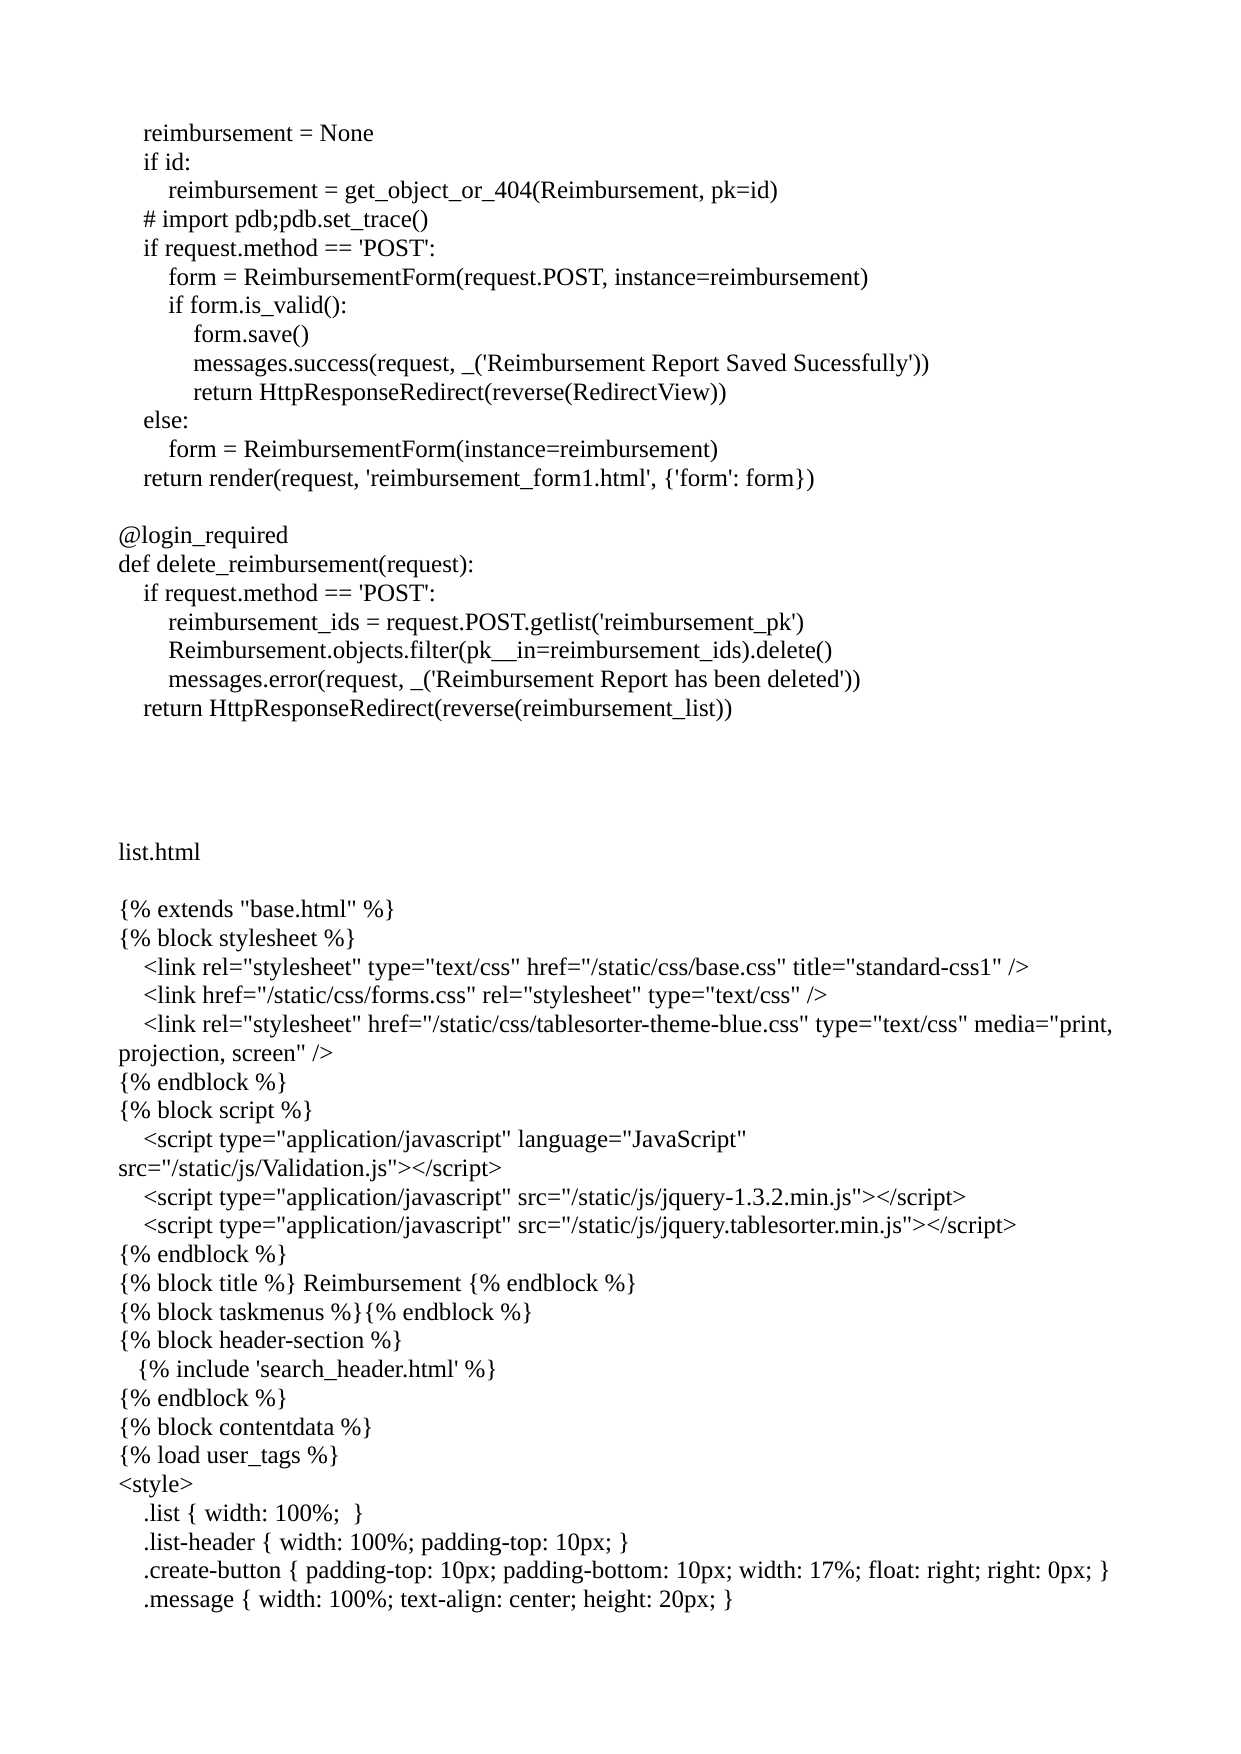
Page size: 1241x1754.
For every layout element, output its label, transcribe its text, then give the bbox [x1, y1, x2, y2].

text {% block title %} Reimbursement {% endblock %} [118, 1268, 1122, 1297]
text {% endblock %} [118, 1239, 1122, 1268]
text return HttpResponseRedirect(reverse(RedirectView)) [118, 377, 1122, 406]
text # import pdb;pdb.set_trace() [118, 204, 1122, 233]
text if request.method == 'POST': [118, 578, 1122, 607]
text list.html [118, 837, 1122, 866]
text .list-header { width: 100%; padding-top: 10px; } [118, 1527, 1122, 1556]
text {% block contentdata %} [118, 1412, 1122, 1441]
text reimbursement = get_object_or_404(Reimbursement, pk=id) [118, 176, 1122, 204]
text form = ReimbursementForm(instance=reimbursement) [118, 434, 1122, 463]
text {% block taskmenus %}{% endblock %} [118, 1297, 1122, 1326]
text return render(request, 'reimbursement_form1.html', {'form': form}) [118, 463, 1122, 492]
text messages.error(request, _('Reimbursement Report has been deleted')) [118, 664, 1122, 693]
text form = ReimbursementForm(request.POST, instance=reimbursement) [118, 262, 1122, 291]
text if form.is_valid(): [118, 291, 1122, 319]
text {% include 'search_header.html' %} [118, 1354, 1122, 1383]
text messages.success(request, _('Reimbursement Report Saved Sucessfully')) [118, 348, 1122, 377]
text {% extends "base.html" %} [118, 894, 1122, 923]
text <script type="application/javascript" src="/static/js/jquery-1.3.2.min.js"></script> [118, 1182, 1122, 1211]
text <link rel="stylesheet" href="/static/css/tablesorter-theme-blue.css" type="text/css" media="print, projection, screen" /> [118, 1009, 1122, 1067]
text {% block stylesheet %} [118, 923, 1122, 952]
text else: [118, 406, 1122, 434]
text {% block header-section %} [118, 1326, 1122, 1354]
text return HttpResponseRedirect(reverse(reimbursement_list)) [118, 693, 1122, 722]
text <link href="/static/css/forms.css" rel="stylesheet" type="text/css" /> [118, 981, 1122, 1009]
text <script type="application/javascript" src="/static/js/jquery.tablesorter.min.js"></script> [118, 1211, 1122, 1239]
text <link rel="stylesheet" type="text/css" href="/static/css/base.css" title="standard-css1" /> [118, 952, 1122, 981]
text <script type="application/javascript" language="JavaScript" src="/static/js/Validation.js"></script> [118, 1124, 1122, 1182]
text {% endblock %} [118, 1383, 1122, 1412]
text def delete_reimbursement(request): [118, 549, 1122, 578]
text <style> [118, 1469, 1122, 1498]
text form.save() [118, 319, 1122, 348]
text {% endblock %} [118, 1067, 1122, 1096]
text reimbursement = None [118, 118, 1122, 147]
text if request.method == 'POST': [118, 233, 1122, 262]
text Reimbursement.objects.filter(pk__in=reimbursement_ids).delete() [118, 636, 1122, 664]
text if id: [118, 147, 1122, 176]
text {% load user_tags %} [118, 1441, 1122, 1469]
text .list { width: 100%; } [118, 1498, 1122, 1527]
text reimbursement_ids = request.POST.getlist('reimbursement_pk') [118, 607, 1122, 636]
text @login_required [118, 521, 1122, 549]
text .message { width: 100%; text-align: center; height: 20px; } [118, 1584, 1122, 1613]
text {% block script %} [118, 1096, 1122, 1124]
text .create-button { padding-top: 10px; padding-bottom: 10px; width: 17%; float: right; right: 0px; } [118, 1556, 1122, 1584]
